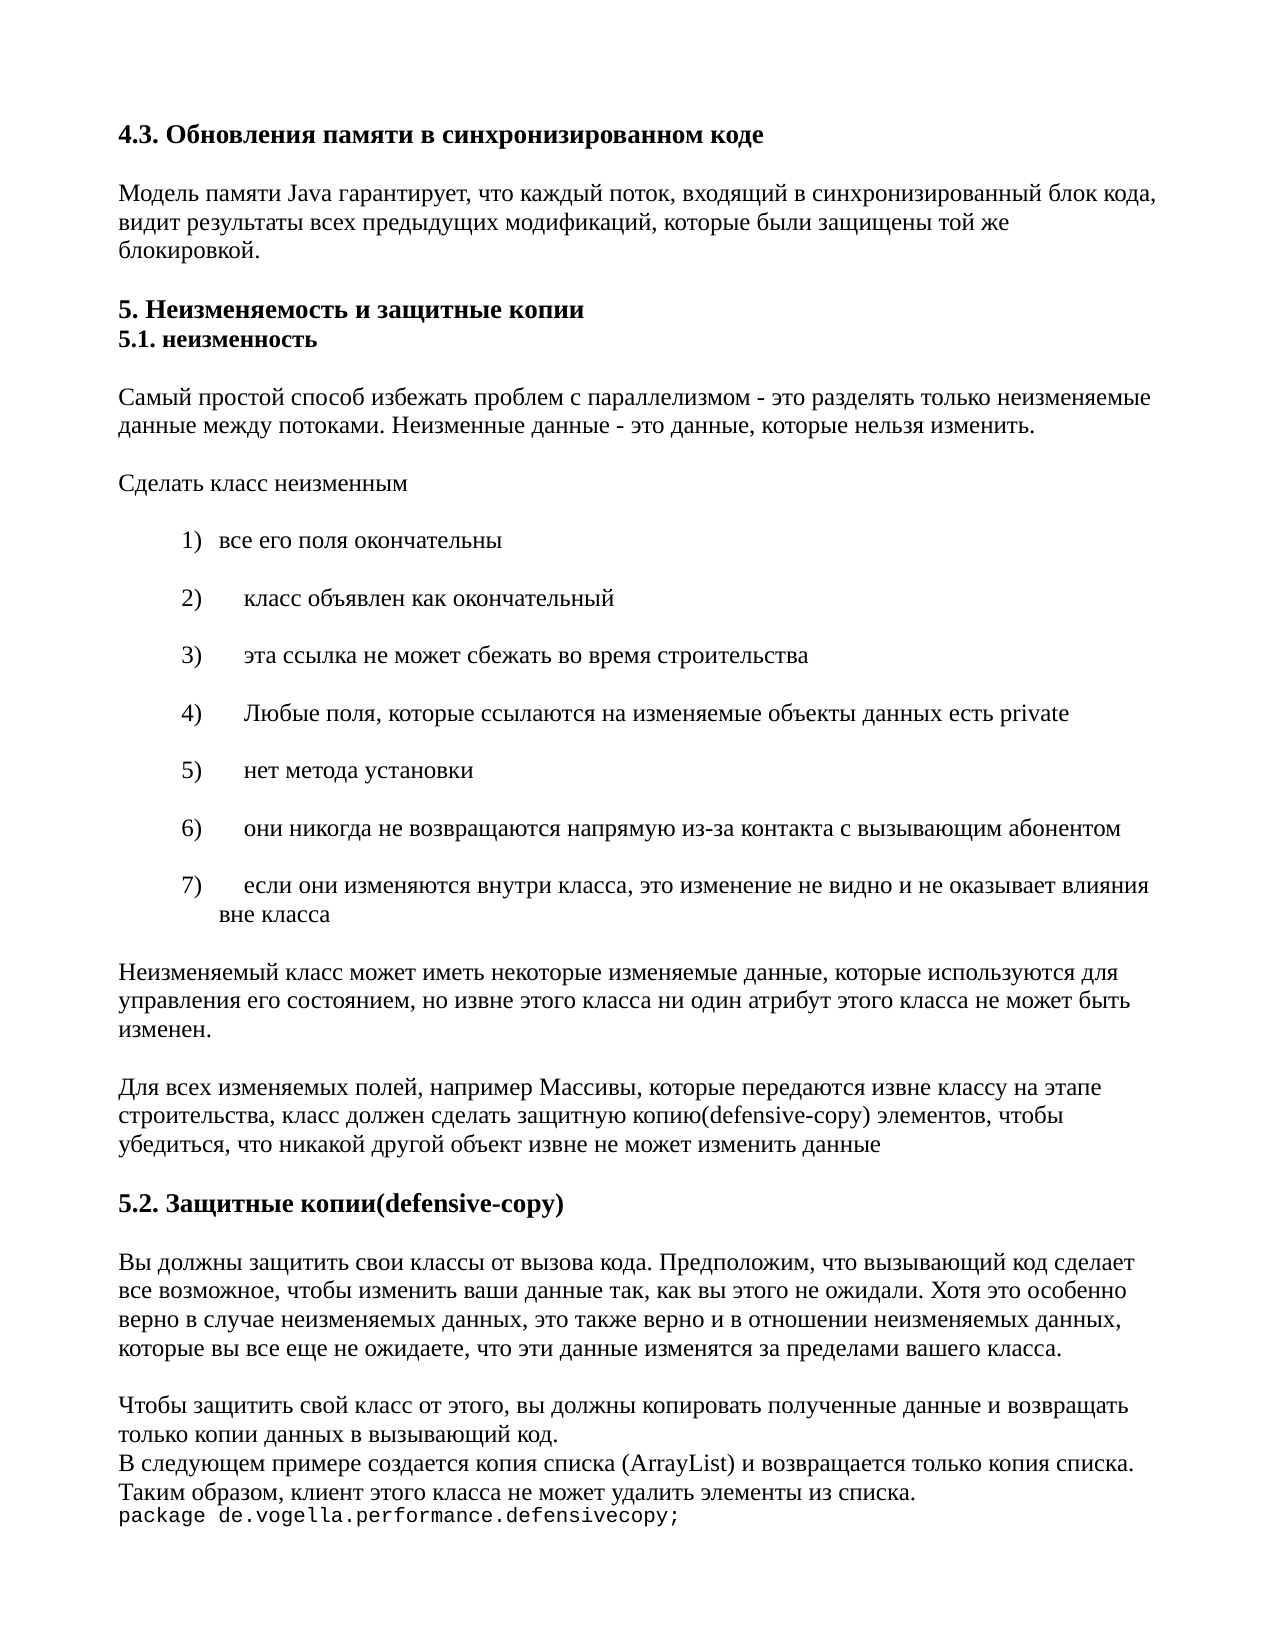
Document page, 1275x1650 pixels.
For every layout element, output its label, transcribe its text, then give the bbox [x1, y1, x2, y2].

text Чтобы защитить свой класс от этого, вы должны копировать полученные данные и возвращать только копии данных в вызывающий код. [118, 1390, 1157, 1448]
text Модель памяти Java гарантирует, что каждый поток, входящий в синхронизированный блок кода, видит результаты всех предыдущих модификаций, которые были защищены той же блокировкой. [118, 178, 1157, 264]
list они никогда не возвращаются напрямую из-за контакта с вызывающим абонентом [181, 813, 1157, 842]
text package de.vogella.performance.defensivecopy; [118, 1505, 1157, 1529]
text Сделать класс неизменным [118, 468, 1157, 497]
list если они изменяются внутри класса, это изменение не видно и не оказывает влияния вне класса [181, 870, 1157, 928]
text В следующем примере создается копия списка (ArrayList) и возвращается только копия списка. Таким образом, клиент этого класса не может удалить элементы из списка. [118, 1448, 1157, 1505]
text Неизменяемый класс может иметь некоторые изменяемые данные, которые используются для управления его состоянием, но извне этого класса ни один атрибут этого класса не может быть изменен. [118, 957, 1157, 1043]
list эта ссылка не может сбежать во время строительства [181, 640, 1157, 669]
text Самый простой способ избежать проблем с параллелизмом - это разделять только неизменяемые данные между потоками. Неизменные данные - это данные, которые нельзя изменить. [118, 382, 1157, 439]
text Для всех изменяемых полей, например Массивы, которые передаются извне классу на этапе строительства, класс должен сделать защитную копию(defensive-copy) элементов, чтобы убедиться, что никакой другой объект извне не может изменить данные [118, 1072, 1157, 1158]
text 5.2. Защитные копии(defensive-copy) [118, 1187, 1157, 1218]
list класс объявлен как окончательный [181, 583, 1157, 612]
list Любые поля, которые ссылаются на изменяемые объекты данных есть private [181, 698, 1157, 727]
list нет метода установки [181, 755, 1157, 784]
list все его поля окончательны [181, 525, 1157, 554]
text 5.1. неизменность [118, 324, 1157, 353]
text 4.3. Обновления памяти в синхронизированном коде [118, 118, 1157, 149]
text 5. Неизменяемость и защитные копии [118, 293, 1157, 324]
text Вы должны защитить свои классы от вызова кода. Предположим, что вызывающий код сделает все возможное, чтобы изменить ваши данные так, как вы этого не ожидали. Хотя это особенно верно в случае неизменяемых данных, это также верно и в отношении неизменяемых данных, которые вы все еще не ожидаете, что эти данные изменятся за пределами вашего класса. [118, 1247, 1157, 1362]
